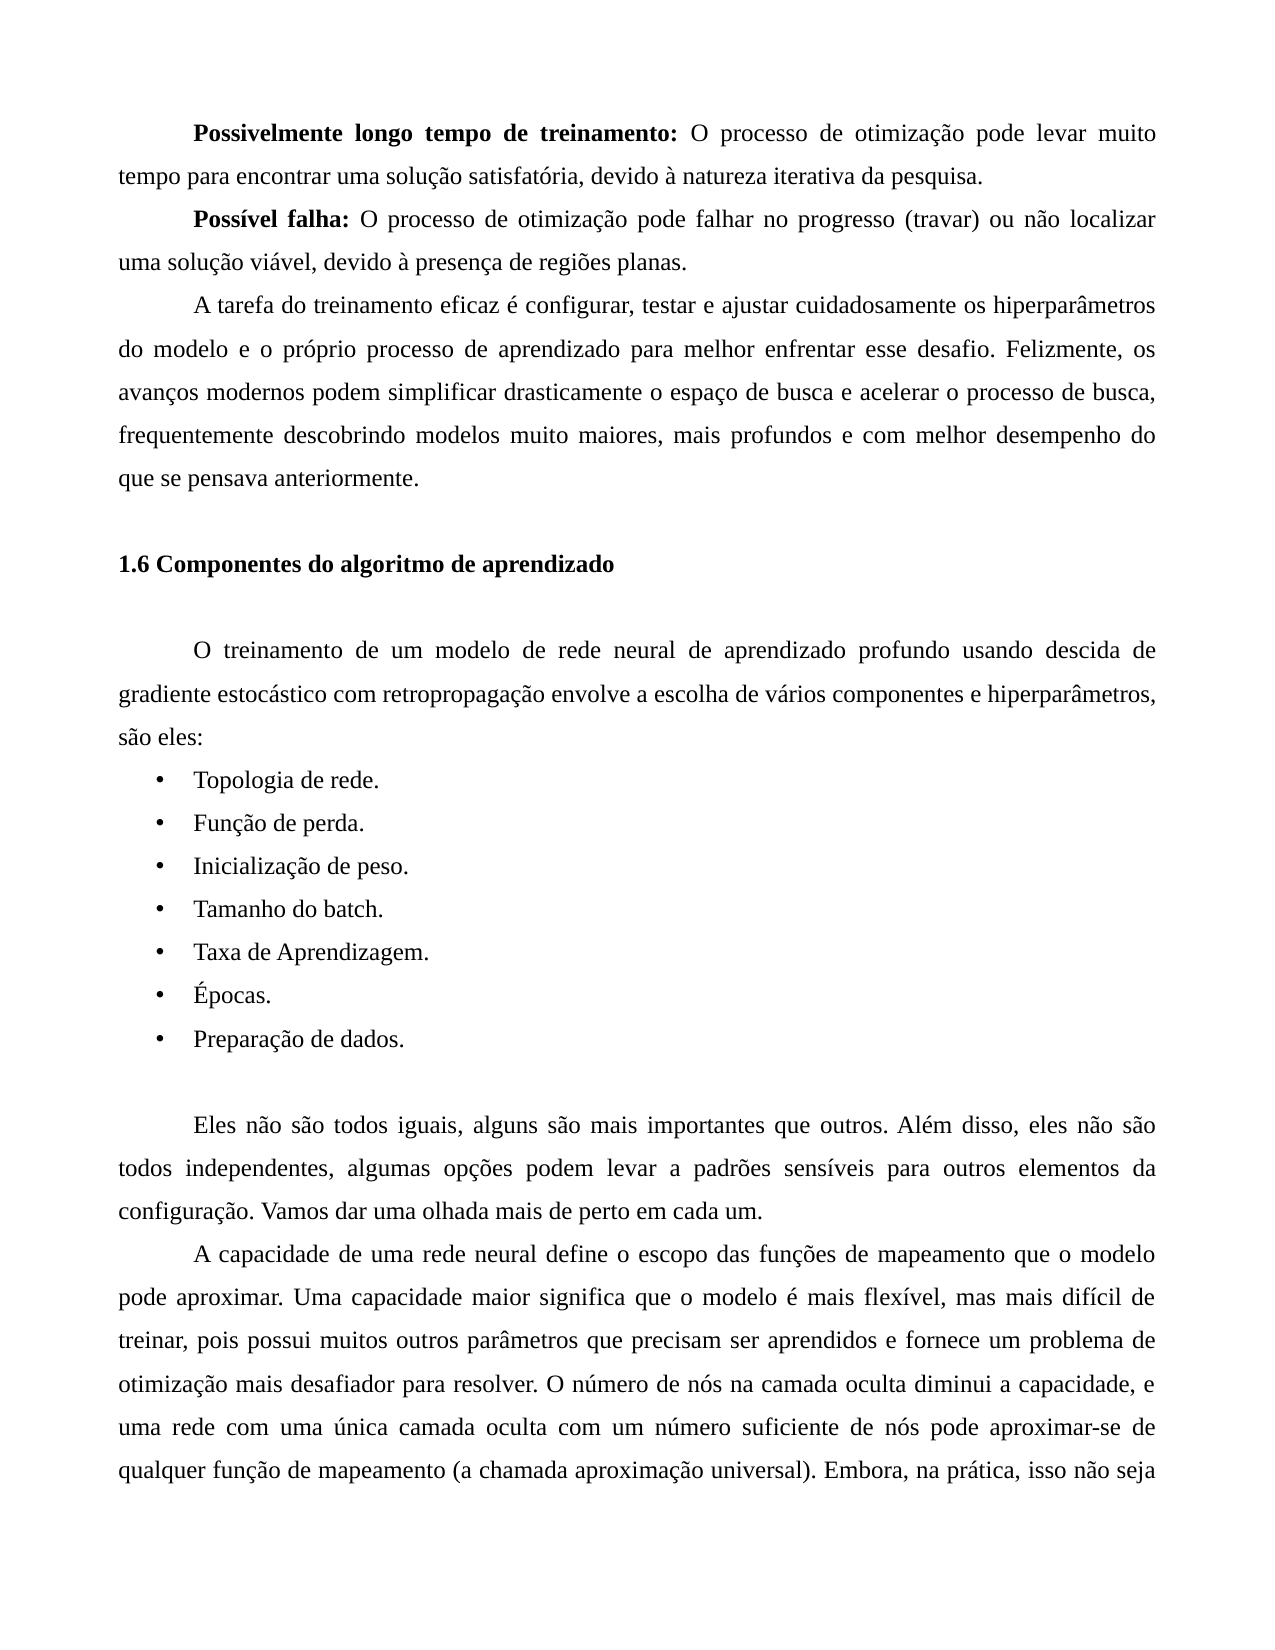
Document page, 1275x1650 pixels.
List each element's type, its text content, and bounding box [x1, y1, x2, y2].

list Preparação de dados. [156, 1024, 1157, 1052]
text A tarefa do treinamento eficaz é configurar, testar e ajustar cuidadosamente os hiperparâmetros do modelo e o próprio processo de aprendizado para melhor enfrentar esse desafio. Felizmente, os avanços modernos podem simplificar drasticamente o espaço de busca e acelerar o processo de busca, frequentemente descobrindo modelos muito maiores, mais profundos e com melhor desempenho do que se pensava anteriormente. [118, 291, 1157, 492]
list Épocas. [156, 981, 1157, 1009]
list Taxa de Aprendizagem. [156, 937, 1157, 966]
text O treinamento de um modelo de rede neural de aprendizado profundo usando descida de gradiente estocástico com retropropagação envolve a escolha de vários componentes e hiperparâmetros, são eles: [118, 636, 1157, 751]
text A capacidade de uma rede neural define o escopo das funções de mapeamento que o modelo pode aproximar. Uma capacidade maior significa que o modelo é mais flexível, mas mais difícil de treinar, pois possui muitos outros parâmetros que precisam ser aprendidos e fornece um problema de otimização mais desafiador para resolver. O número de nós na camada oculta diminui a capacidade, e uma rede com uma única camada oculta com um número suficiente de nós pode aproximar-se de qualquer função de mapeamento (a chamada aproximação universal). Embora, na prática, isso não seja [118, 1239, 1157, 1484]
list Tamanho do batch. [156, 894, 1157, 923]
list Topologia de rede. [156, 765, 1157, 794]
text Possivelmente longo tempo de treinamento: O processo de otimização pode levar muito tempo para encontrar uma solução satisfatória, devido à natureza iterativa da pesquisa. [118, 118, 1157, 190]
list Função de perda. [156, 808, 1157, 837]
text Possível falha: O processo de otimização pode falhar no progresso (travar) ou não localizar uma solução viável, devido à presença de regiões planas. [118, 204, 1157, 276]
list Inicialização de peso. [156, 851, 1157, 880]
text Eles não são todos iguais, alguns são mais importantes que outros. Além disso, eles não são todos independentes, algumas opções podem levar a padrões sensíveis para outros elementos da configuração. Vamos dar uma olhada mais de perto em cada um. [118, 1110, 1157, 1225]
text 1.6 Componentes do algoritmo de aprendizado [118, 549, 1157, 578]
